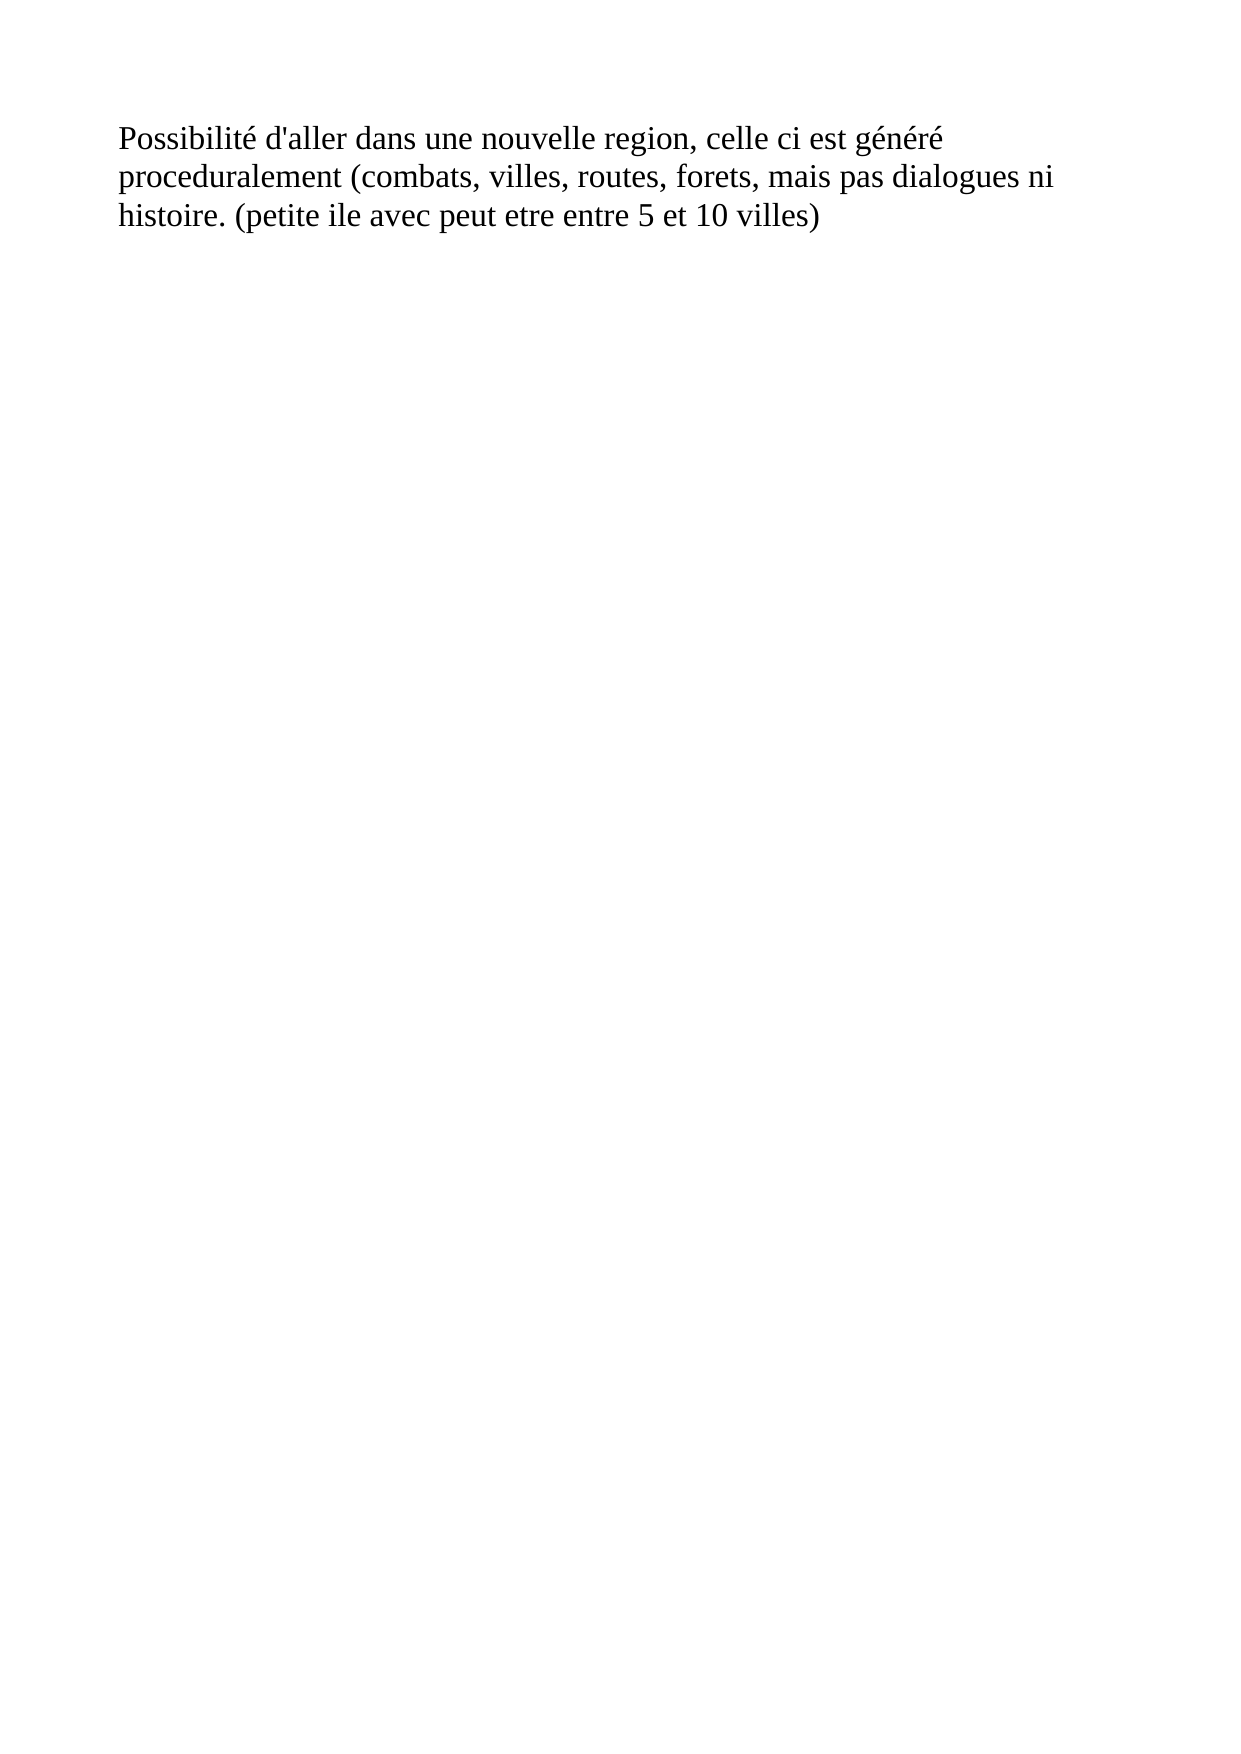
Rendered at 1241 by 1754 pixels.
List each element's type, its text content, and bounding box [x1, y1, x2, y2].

text Possibilité d'aller dans une nouvelle region, celle ci est généré proceduralement (combats, villes, routes, forets, mais pas dialogues ni histoire. (petite ile avec peut etre entre 5 et 10 villes) [118, 118, 1122, 233]
